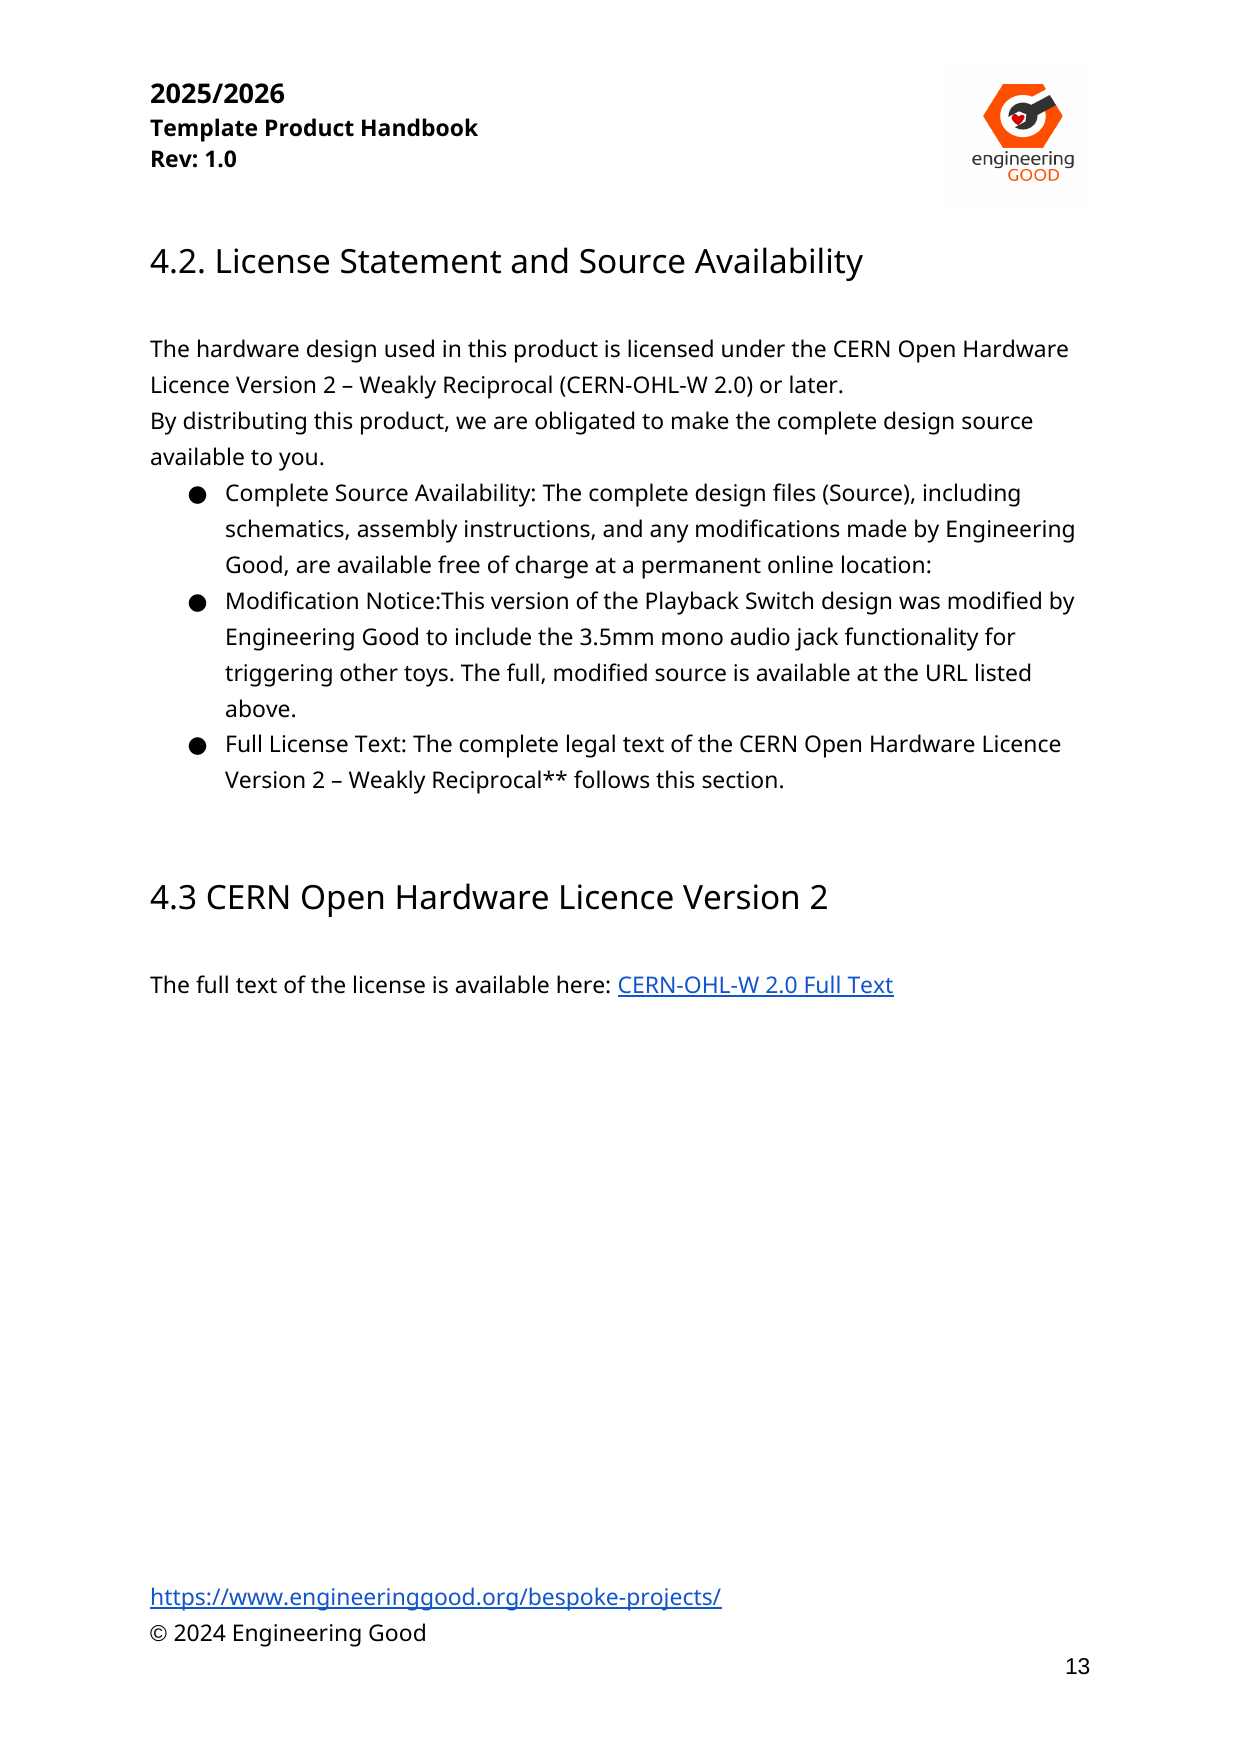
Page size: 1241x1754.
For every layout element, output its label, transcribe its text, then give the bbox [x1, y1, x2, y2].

subtitle 4.2. License Statement and Source Availability [150, 238, 1090, 284]
subtitle 4.3 CERN Open Hardware Licence Version 2 [150, 874, 1090, 919]
text The hardware design used in this product is licensed under the CERN Open Hardware Licence Version 2 – Weakly Reciprocal (CERN-OHL-W 2.0) or later. [150, 333, 1090, 400]
list Full License Text: The complete legal text of the CERN Open Hardware Licence Version 2 – Weakly Reciprocal** follows this section. [187, 728, 1090, 796]
list Complete Source Availability: The complete design files (Source), including schematics, assembly instructions, and any modifications made by Engineering Good, are available free of charge at a permanent online location: [187, 477, 1090, 580]
text By distributing this product, we are obligated to make the complete design source available to you. [150, 405, 1090, 472]
text The full text of the license is available here: CERN-OHL-W 2.0 Full Text [150, 969, 1090, 1000]
picture [945, 59, 1093, 207]
list Modification Notice:This version of the Playback Switch design was modified by Engineering Good to include the 3.5mm mono audio jack functionality for triggering other toys. The full, modified source is available at the URL listed above. [187, 585, 1090, 724]
